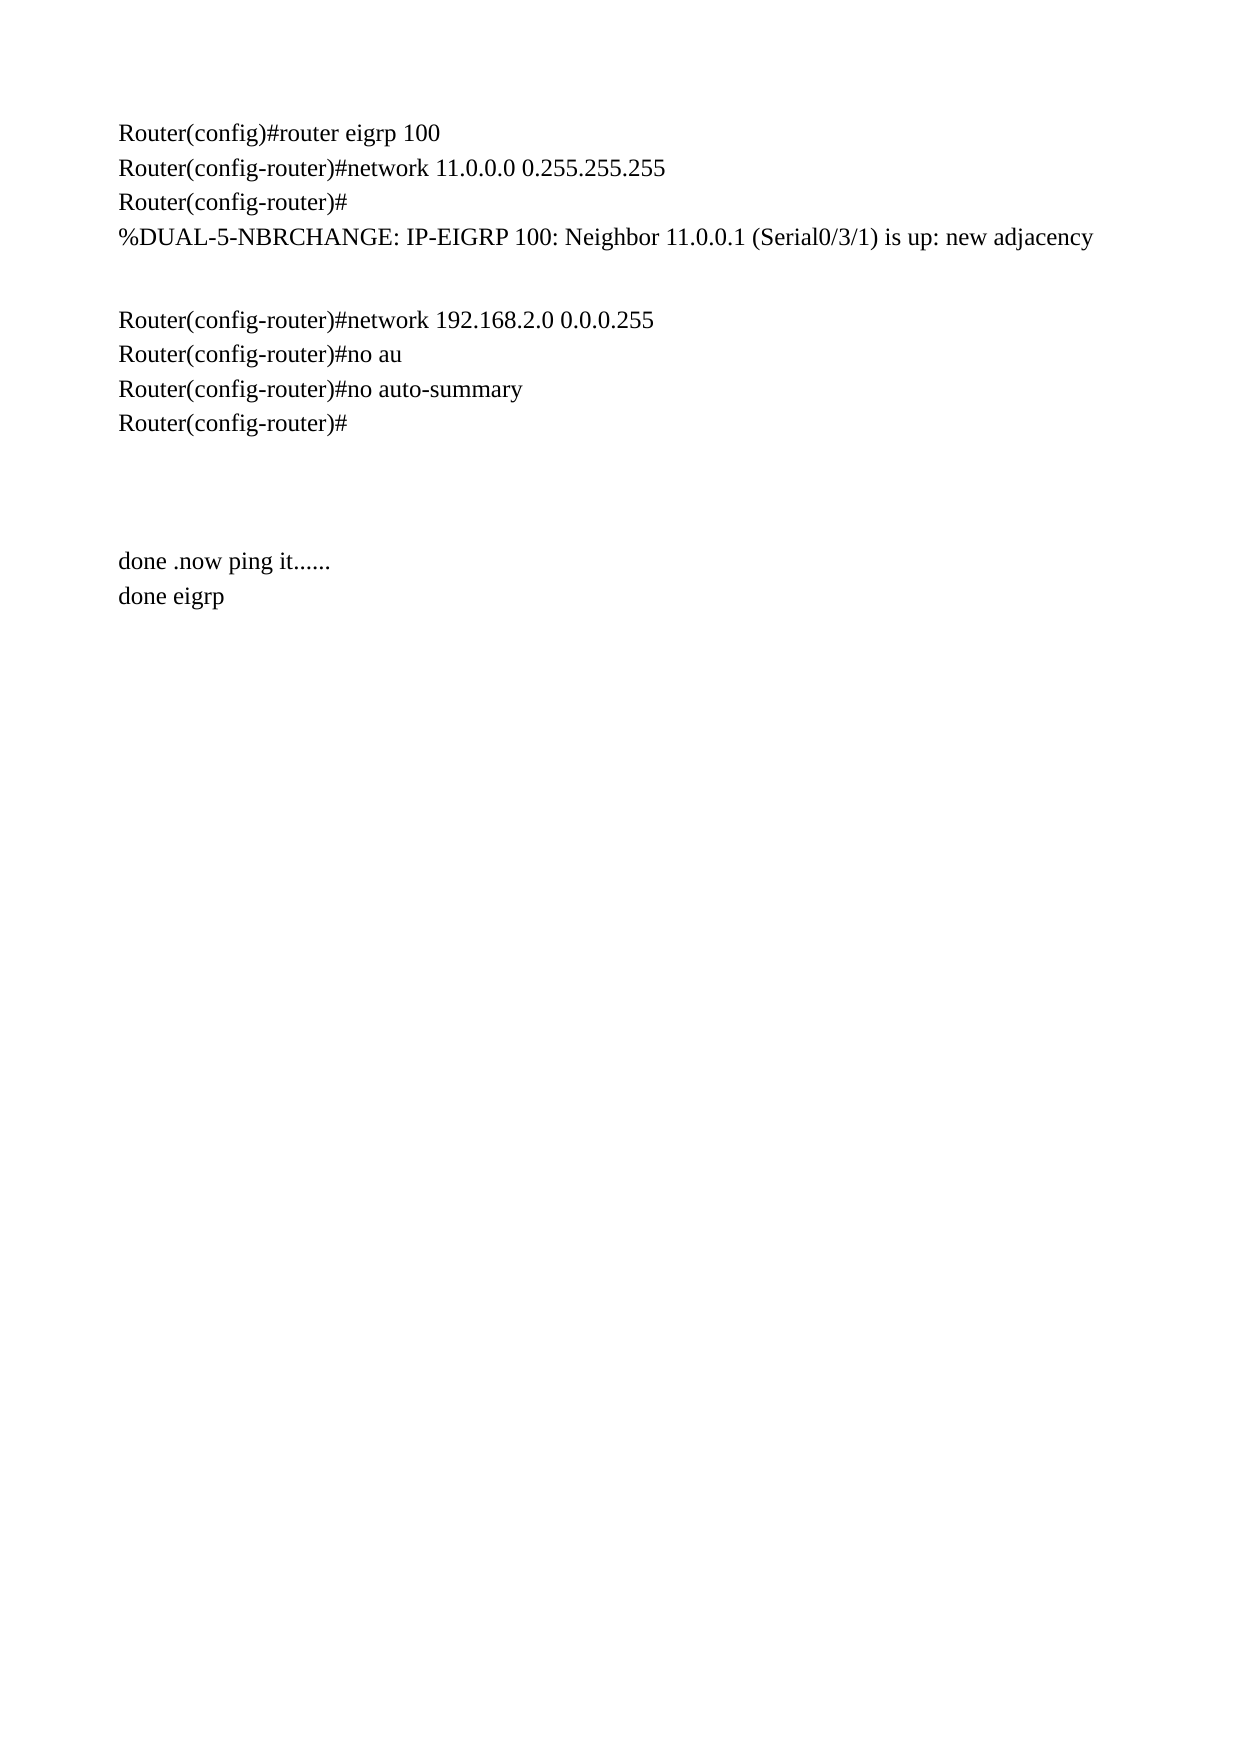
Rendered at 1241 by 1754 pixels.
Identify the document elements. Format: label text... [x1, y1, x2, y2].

text Router(config-router)#network 11.0.0.0 0.255.255.255 [118, 153, 1122, 181]
text done .now ping it...... [118, 546, 1122, 575]
text Router(config)#router eigrp 100 [118, 118, 1122, 147]
text done eigrp [118, 581, 1122, 610]
text Router(config-router)#no au [118, 339, 1122, 368]
text Router(config-router)#network 192.168.2.0 0.0.0.255 [118, 305, 1122, 334]
text Router(config-router)# [118, 408, 1122, 437]
text %DUAL-5-NBRCHANGE: IP-EIGRP 100: Neighbor 11.0.0.1 (Serial0/3/1) is up: new adjacency [118, 222, 1122, 250]
text Router(config-router)# [118, 187, 1122, 216]
text Router(config-router)#no auto-summary [118, 374, 1122, 403]
